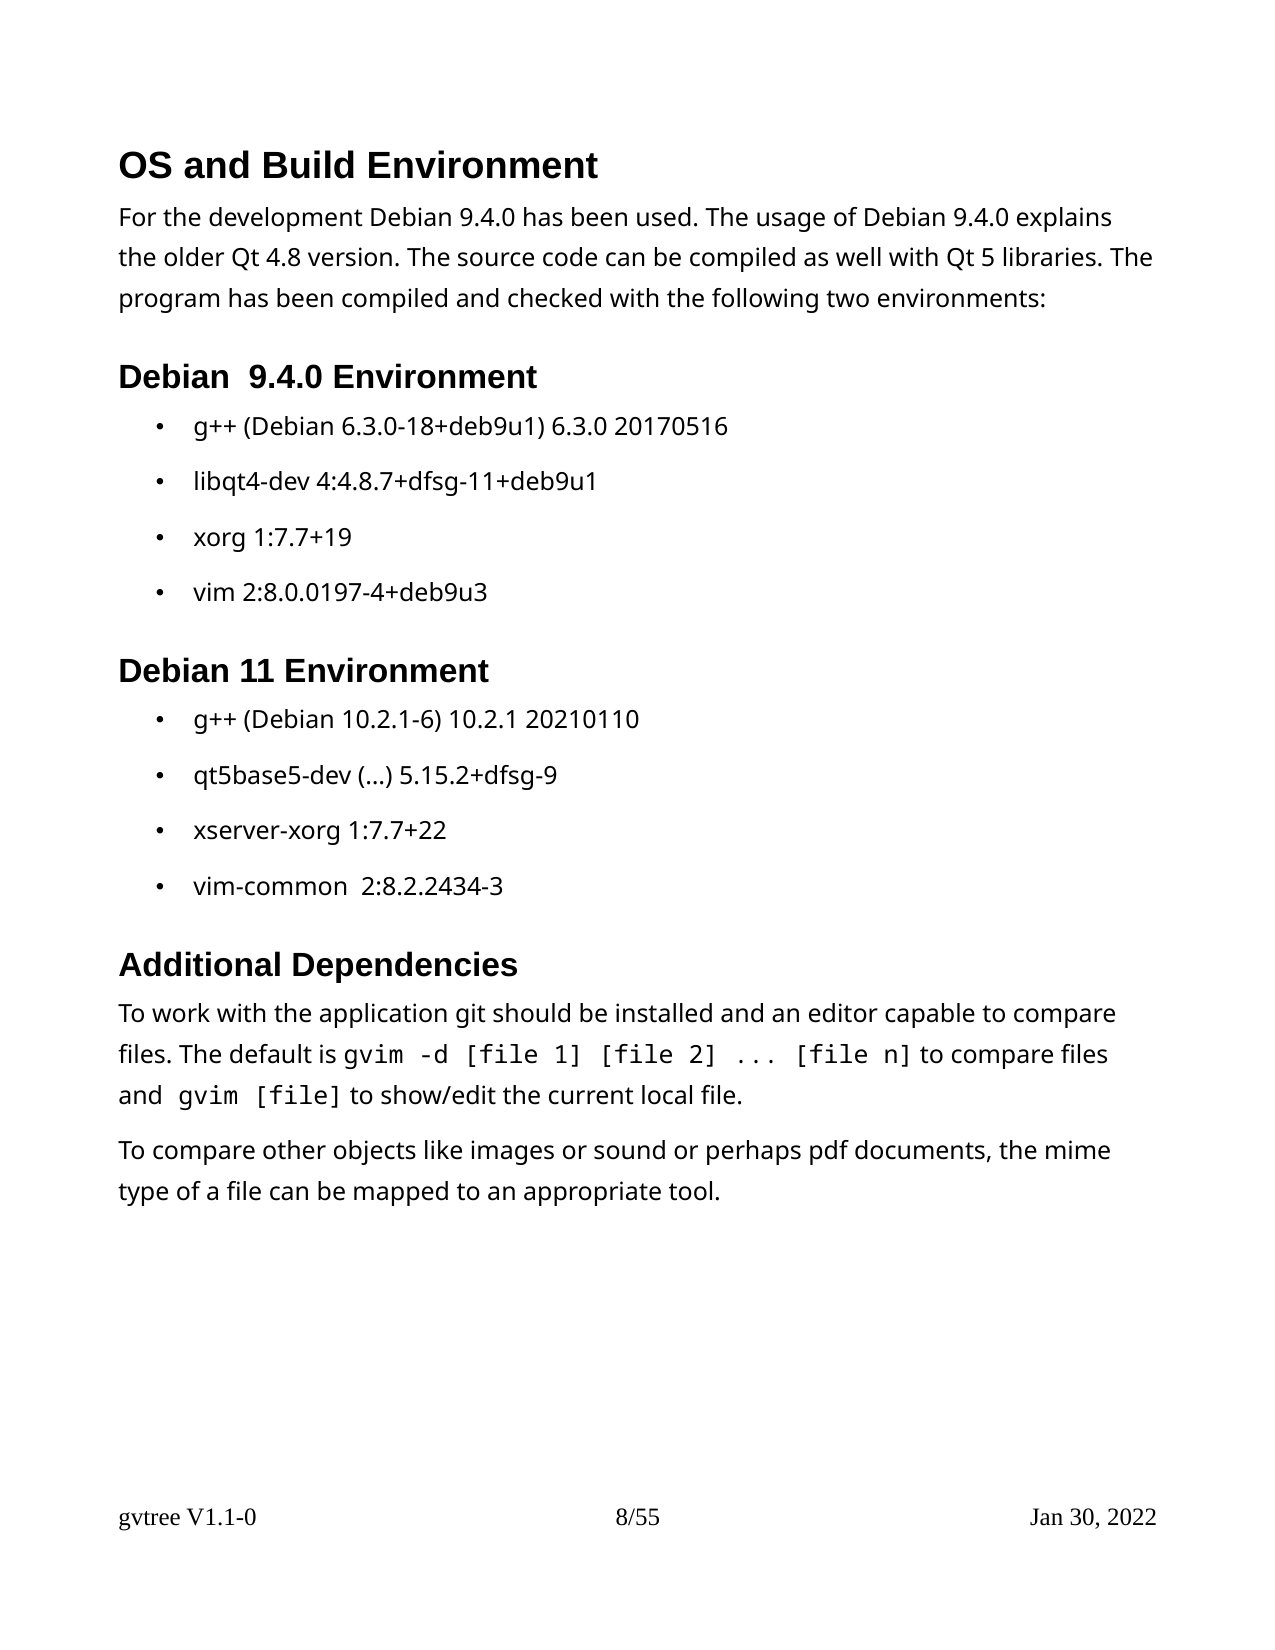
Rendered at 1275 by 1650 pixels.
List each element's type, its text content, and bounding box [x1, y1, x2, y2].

list xserver-xorg 1:7.7+22 [156, 813, 1157, 847]
text To work with the application git should be installed and an editor capable to compare files. The default is gvim -d [file 1] [file 2] ... [file n] to compare files and gvim [file] to show/edit the current local file. [118, 996, 1157, 1111]
text For the development Debian 9.4.0 has been used. The usage of Debian 9.4.0 explains the older Qt 4.8 version. The source code can be compiled as well with Qt 5 libraries. The program has been compiled and checked with the following two environments: [118, 199, 1157, 315]
list qt5base5-dev (…) 5.15.2+dfsg-9 [156, 757, 1157, 791]
subtitle Debian 11 Environment [118, 651, 1157, 689]
list xorg 1:7.7+19 [156, 519, 1157, 553]
list g++ (Debian 10.2.1-6) 10.2.1 20210110 [156, 702, 1157, 736]
subtitle OS and Build Environment [118, 143, 1157, 187]
subtitle Debian 9.4.0 Environment [118, 357, 1157, 396]
text To compare other objects like images or sound or perhaps pdf documents, the mime type of a file can be mapped to an appropriate tool. [118, 1133, 1157, 1208]
list vim-common 2:8.2.2434-3 [156, 868, 1157, 902]
list vim 2:8.0.0197-4+deb9u3 [156, 574, 1157, 609]
subtitle Additional Dependencies [118, 944, 1157, 983]
list g++ (Debian 6.3.0-18+deb9u1) 6.3.0 20170516 [156, 408, 1157, 442]
list libqt4-dev 4:4.8.7+dfsg-11+deb9u1 [156, 464, 1157, 498]
